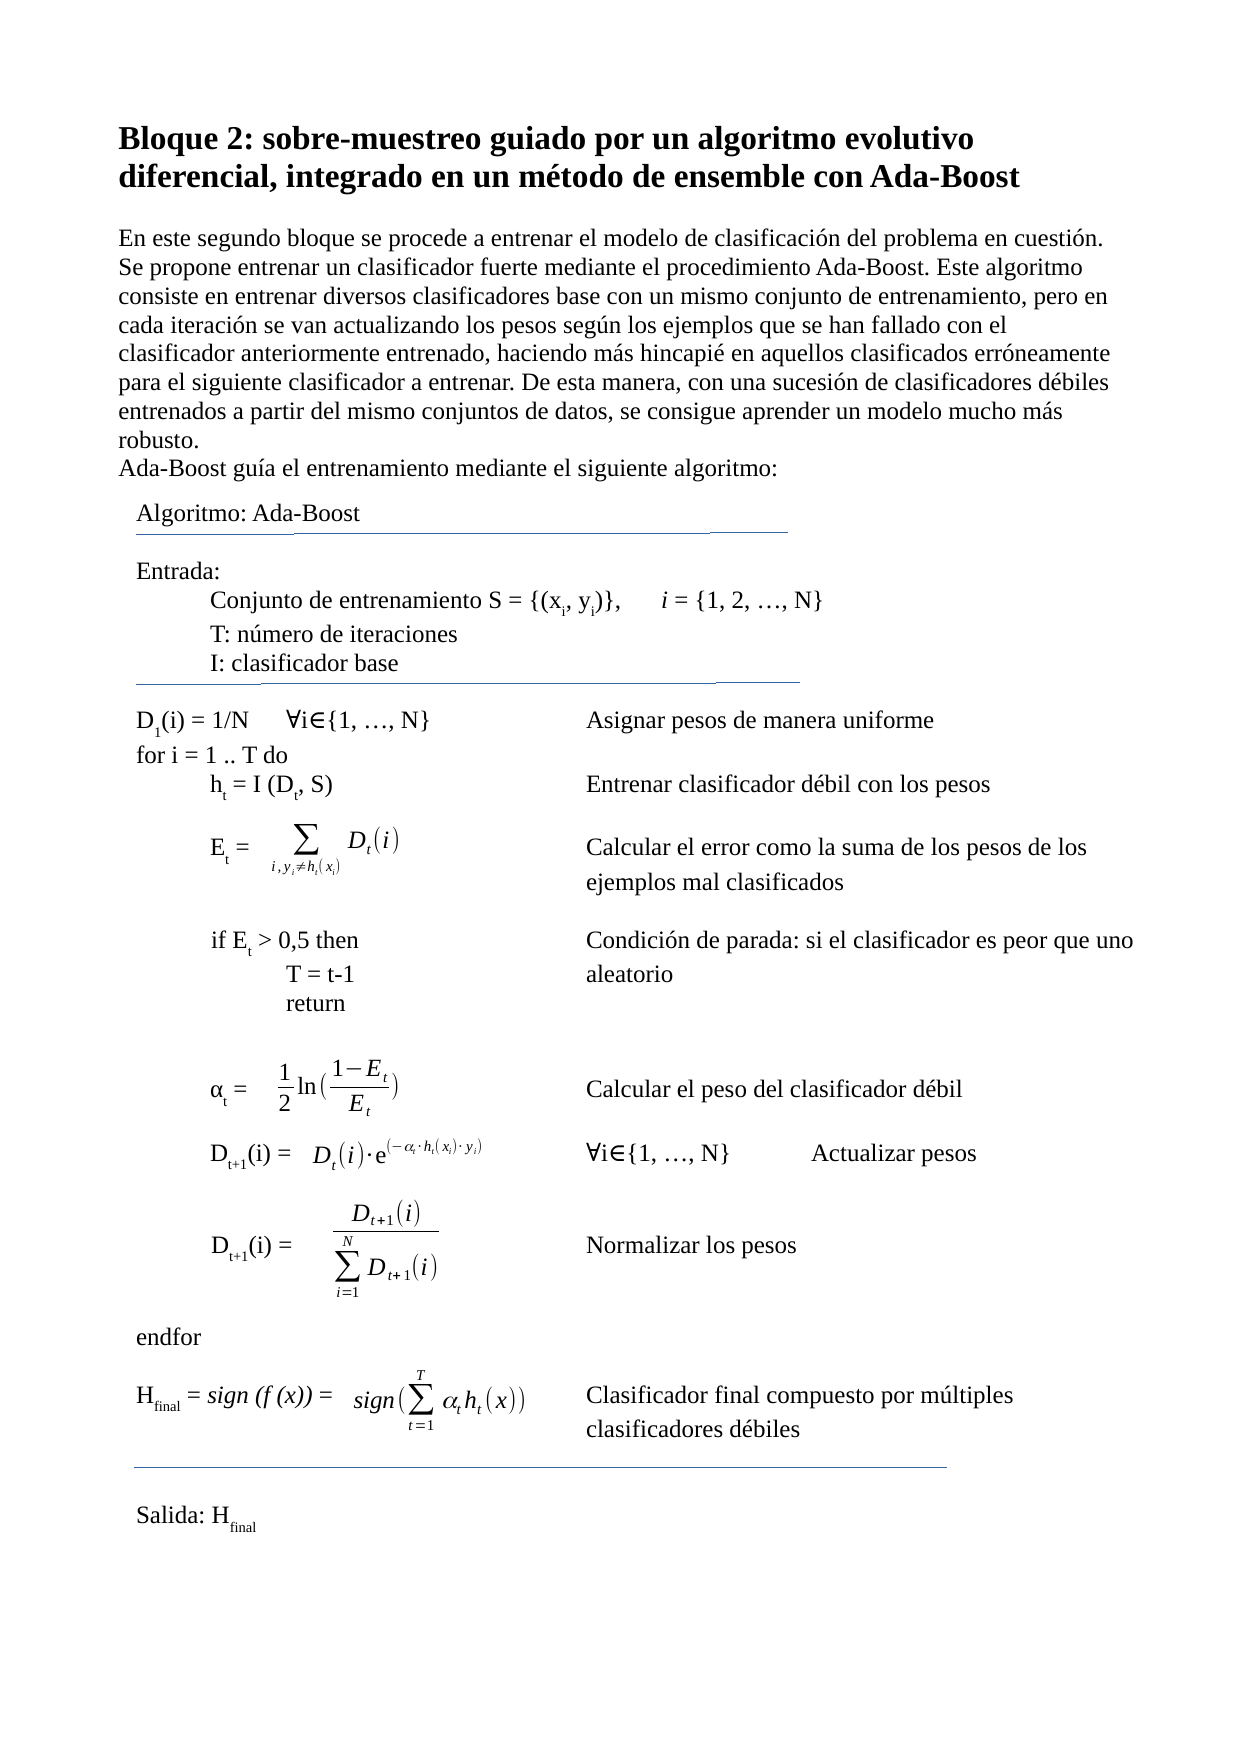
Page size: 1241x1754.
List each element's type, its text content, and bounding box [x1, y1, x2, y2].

text Ada-Boost guía el entrenamiento mediante el siguiente algoritmo: [118, 453, 1122, 482]
text Bloque 2: sobre-muestreo guiado por un algoritmo evolutivo diferencial, integrado en un método de ensemble con Ada-Boost [118, 118, 1122, 195]
text En este segundo bloque se procede a entrenar el modelo de clasificación del problema en cuestión. Se propone entrenar un clasificador fuerte mediante el procedimiento Ada-Boost. Este algoritmo consiste en entrenar diversos clasificadores base con un mismo conjunto de entrenamiento, pero en cada iteración se van actualizando los pesos según los ejemplos que se han fallado con el clasificador anteriormente entrenado, haciendo más hincapié en aquellos clasificados erróneamente para el siguiente clasificador a entrenar. De esta manera, con una sucesión de clasificadores débiles entrenados a partir del mismo conjuntos de datos, se consigue aprender un modelo mucho más robusto. [118, 223, 1122, 453]
